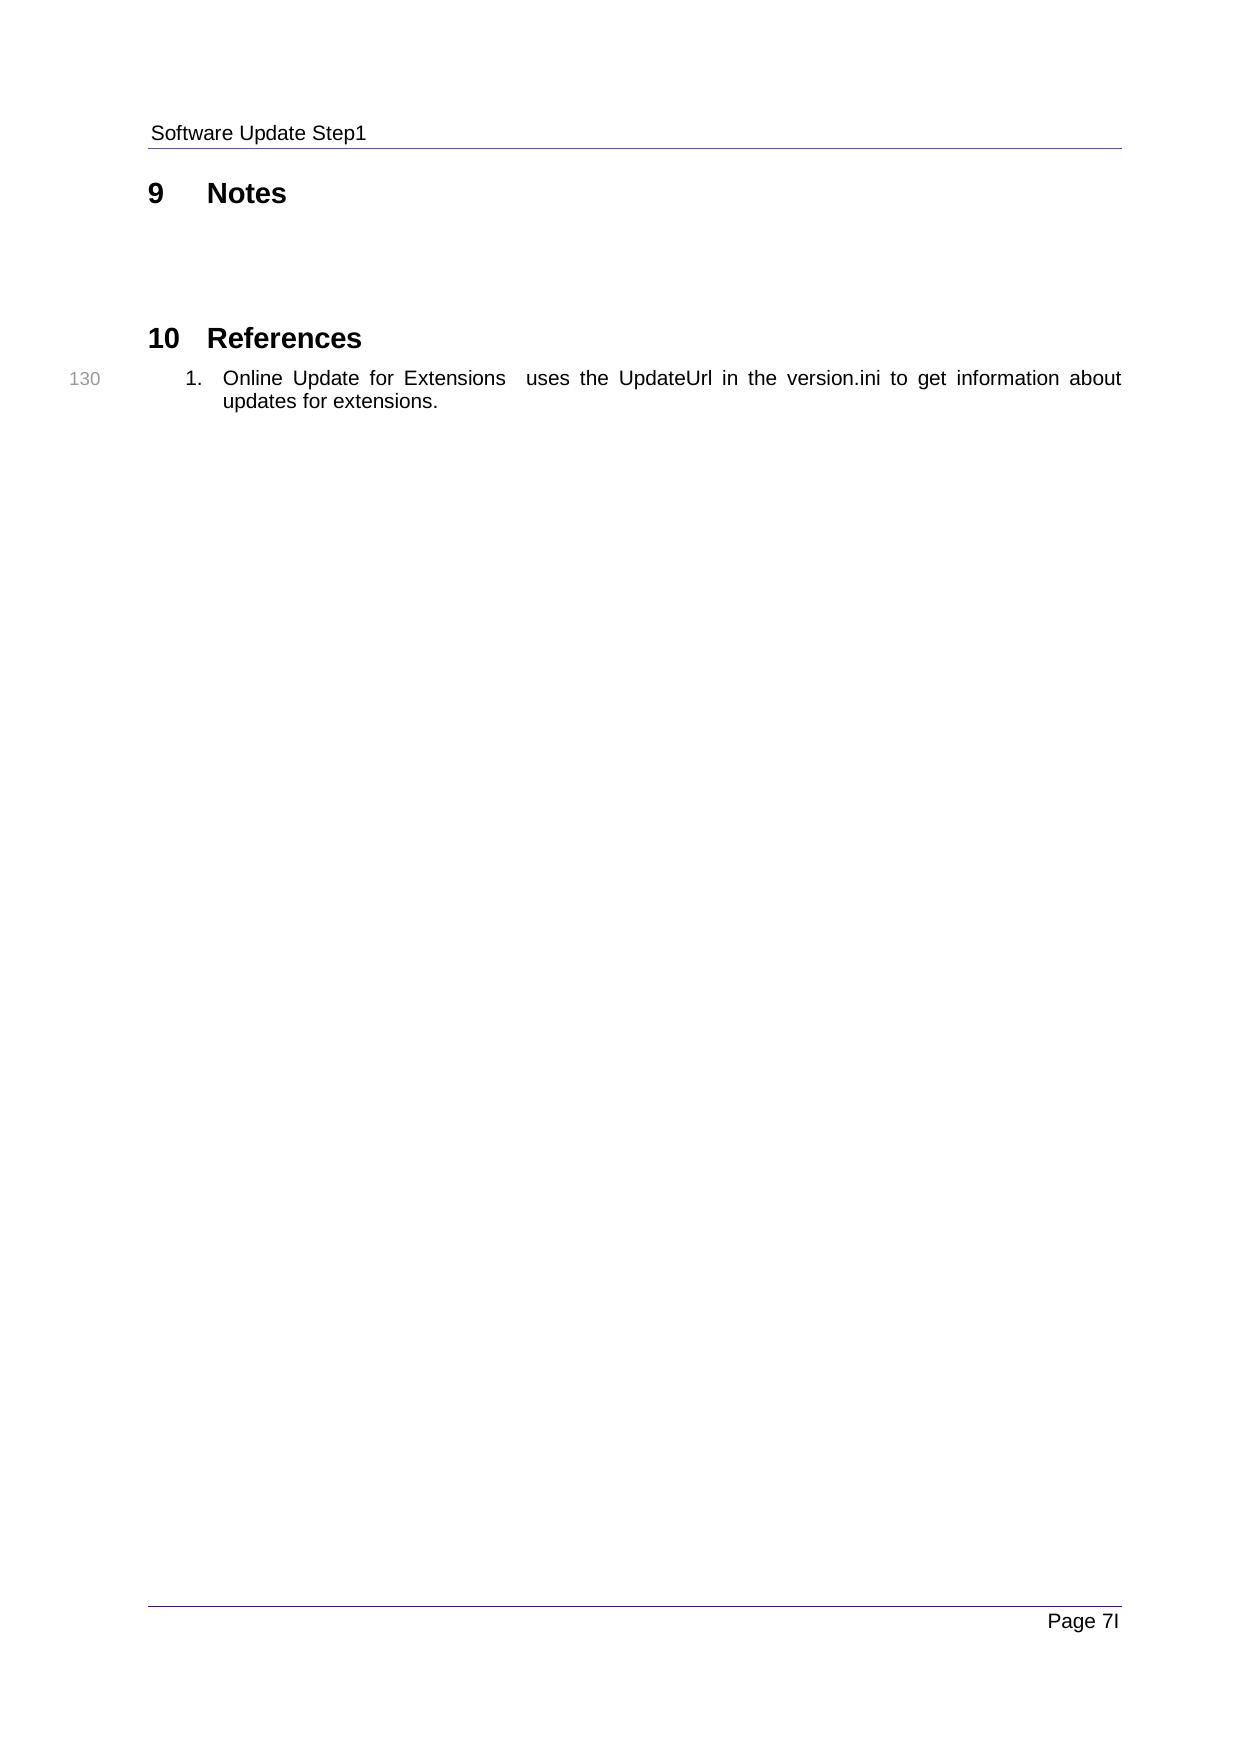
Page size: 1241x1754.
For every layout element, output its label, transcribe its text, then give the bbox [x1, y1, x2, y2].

subtitle References [148, 322, 1122, 354]
list Online Update for Extensions uses the UpdateUrl in the version.ini to get information about updates for extensions. [185, 366, 1122, 413]
subtitle Notes [148, 177, 1122, 209]
